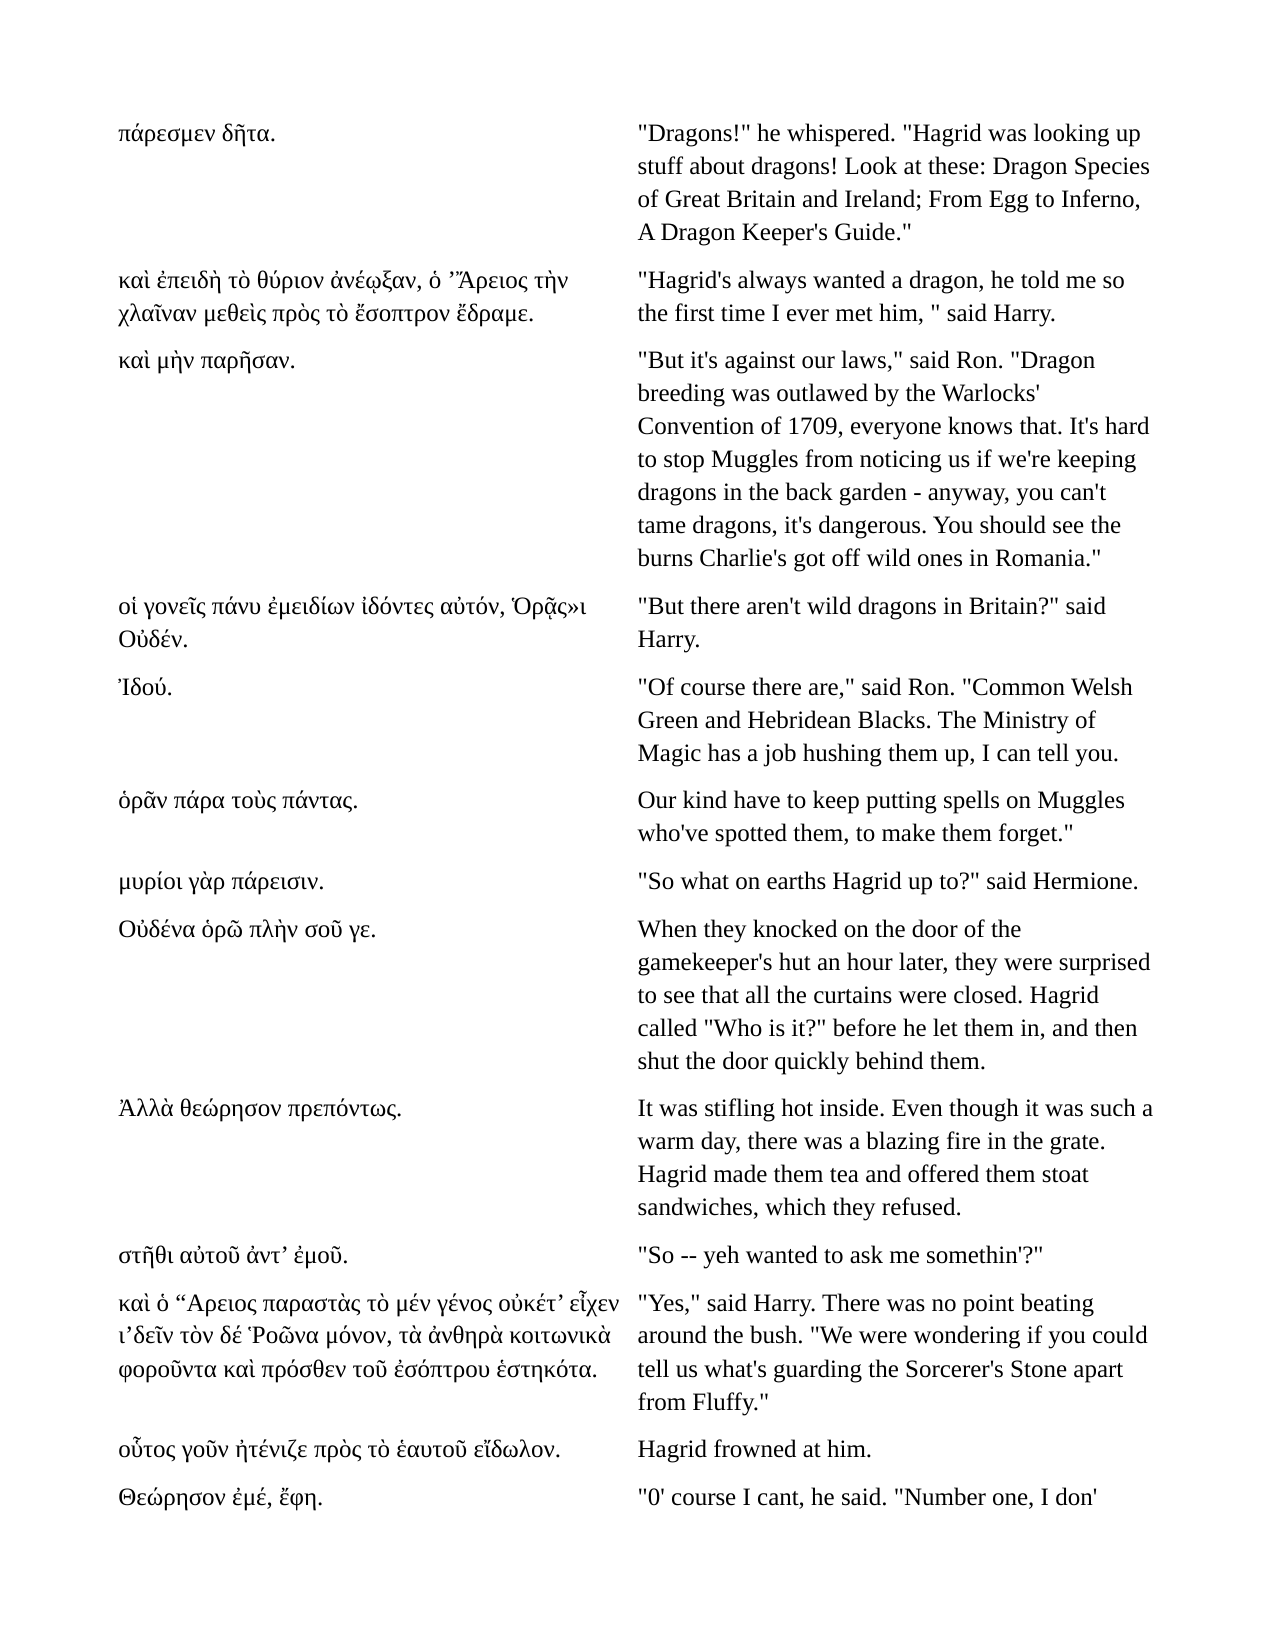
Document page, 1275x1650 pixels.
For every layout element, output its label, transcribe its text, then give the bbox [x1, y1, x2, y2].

table_cell Hagrid frowned at him. [638, 1434, 1157, 1482]
table_cell "Of course there are," said Ron. "Common Welsh Green and Hebridean Blacks. The Ministry of Magic has a job hushing them up, I can tell you. [638, 672, 1157, 785]
table_cell Our kind have to keep putting spells on Muggles who've spotted them, to make them forget." [638, 785, 1157, 866]
table_cell πάρεσμεν δῆτα. [118, 118, 637, 265]
table_cell Οὐδένα ὁρῶ πλὴν σοῦ γε. [118, 914, 637, 1093]
table_cell Ἰδού. [118, 672, 637, 785]
table_cell "But there aren't wild dragons in Britain?" said Harry. [638, 591, 1157, 672]
table_cell "0' course I cant, he said. "Number one, I don' [638, 1482, 1157, 1529]
table_cell καὶ μὴν παρῆσαν. [118, 345, 637, 591]
table_cell μυρίοι γὰρ πάρεισιν. [118, 866, 637, 914]
table_cell ὁρᾶν πάρα τοὺς πάντας. [118, 785, 637, 866]
table_cell Θεώρησον ἐμέ, ἔφη. [118, 1482, 637, 1529]
table_cell When they knocked on the door of the gamekeeper's hut an hour later, they were surprised to see that all the curtains were closed. Hagrid called "Who is it?" before he let them in, and then shut the door quickly behind them. [638, 914, 1157, 1093]
table_cell "But it's against our laws," said Ron. "Dragon breeding was outlawed by the Warlocks' Convention of 1709, everyone knows that. It's hard to stop Muggles from noticing us if we're keeping dragons in the back garden - anyway, you can't tame dragons, it's dangerous. You should see the burns Charlie's got off wild ones in Romania." [638, 345, 1157, 591]
table_cell "Hagrid's always wanted a dragon, he told me so the first time I ever met him, " said Harry. [638, 265, 1157, 345]
table_cell "Yes," said Harry. There was no point beating around the bush. "We were wondering if you could tell us what's guarding the Sorcerer's Stone apart from Fluffy." [638, 1288, 1157, 1434]
table_cell It was stifling hot inside. Even though it was such a warm day, there was a blazing fire in the grate. Hagrid made them tea and offered them stoat sandwiches, which they refused. [638, 1093, 1157, 1240]
table_cell στῆθι αὐτοῦ ἀντ’ ἐμοῦ. [118, 1240, 637, 1288]
table_cell οἱ γονεῖς πάνυ ἐμειδίων ἰδόντες αὐτόν, Ὁρᾷς»ι Οὐδέν. [118, 591, 637, 672]
table_cell "Dragons!" he whispered. "Hagrid was looking up stuff about dragons! Look at these: Dragon Species of Great Britain and Ireland; From Egg to Inferno, A Dragon Keeper's Guide." [638, 118, 1157, 265]
table_cell καὶ ἐπειδὴ τὸ θύριον ἀνέῳξαν, ὁ ’Ἄρειος τὴν χλαῖναν μεθεὶς πρὸς τὸ ἔσοπτρον ἔδραμε. [118, 265, 637, 345]
table_cell καὶ ὁ “Αρειος παραστὰς τὸ μέν γένος οὐκέτ’ εἶχεν ι’δεῖν τὸν δέ Ῥοῶνα μόνον, τὰ ἀνθηρὰ κοιτωνικὰ φοροῦντα καὶ πρόσθεν τοῦ ἐσόπτρου ἑστηκότα. [118, 1288, 637, 1434]
table_cell οὗτος γοῦν ἠτένιζε πρὸς τὸ ἑαυτοῦ εἴδωλον. [118, 1434, 637, 1482]
table_cell Ἀλλὰ θεώρησον πρεπόντως. [118, 1093, 637, 1240]
table_cell "So what on earths Hagrid up to?" said Hermione. [638, 866, 1157, 914]
table_cell "So -- yeh wanted to ask me somethin'?" [638, 1240, 1157, 1288]
